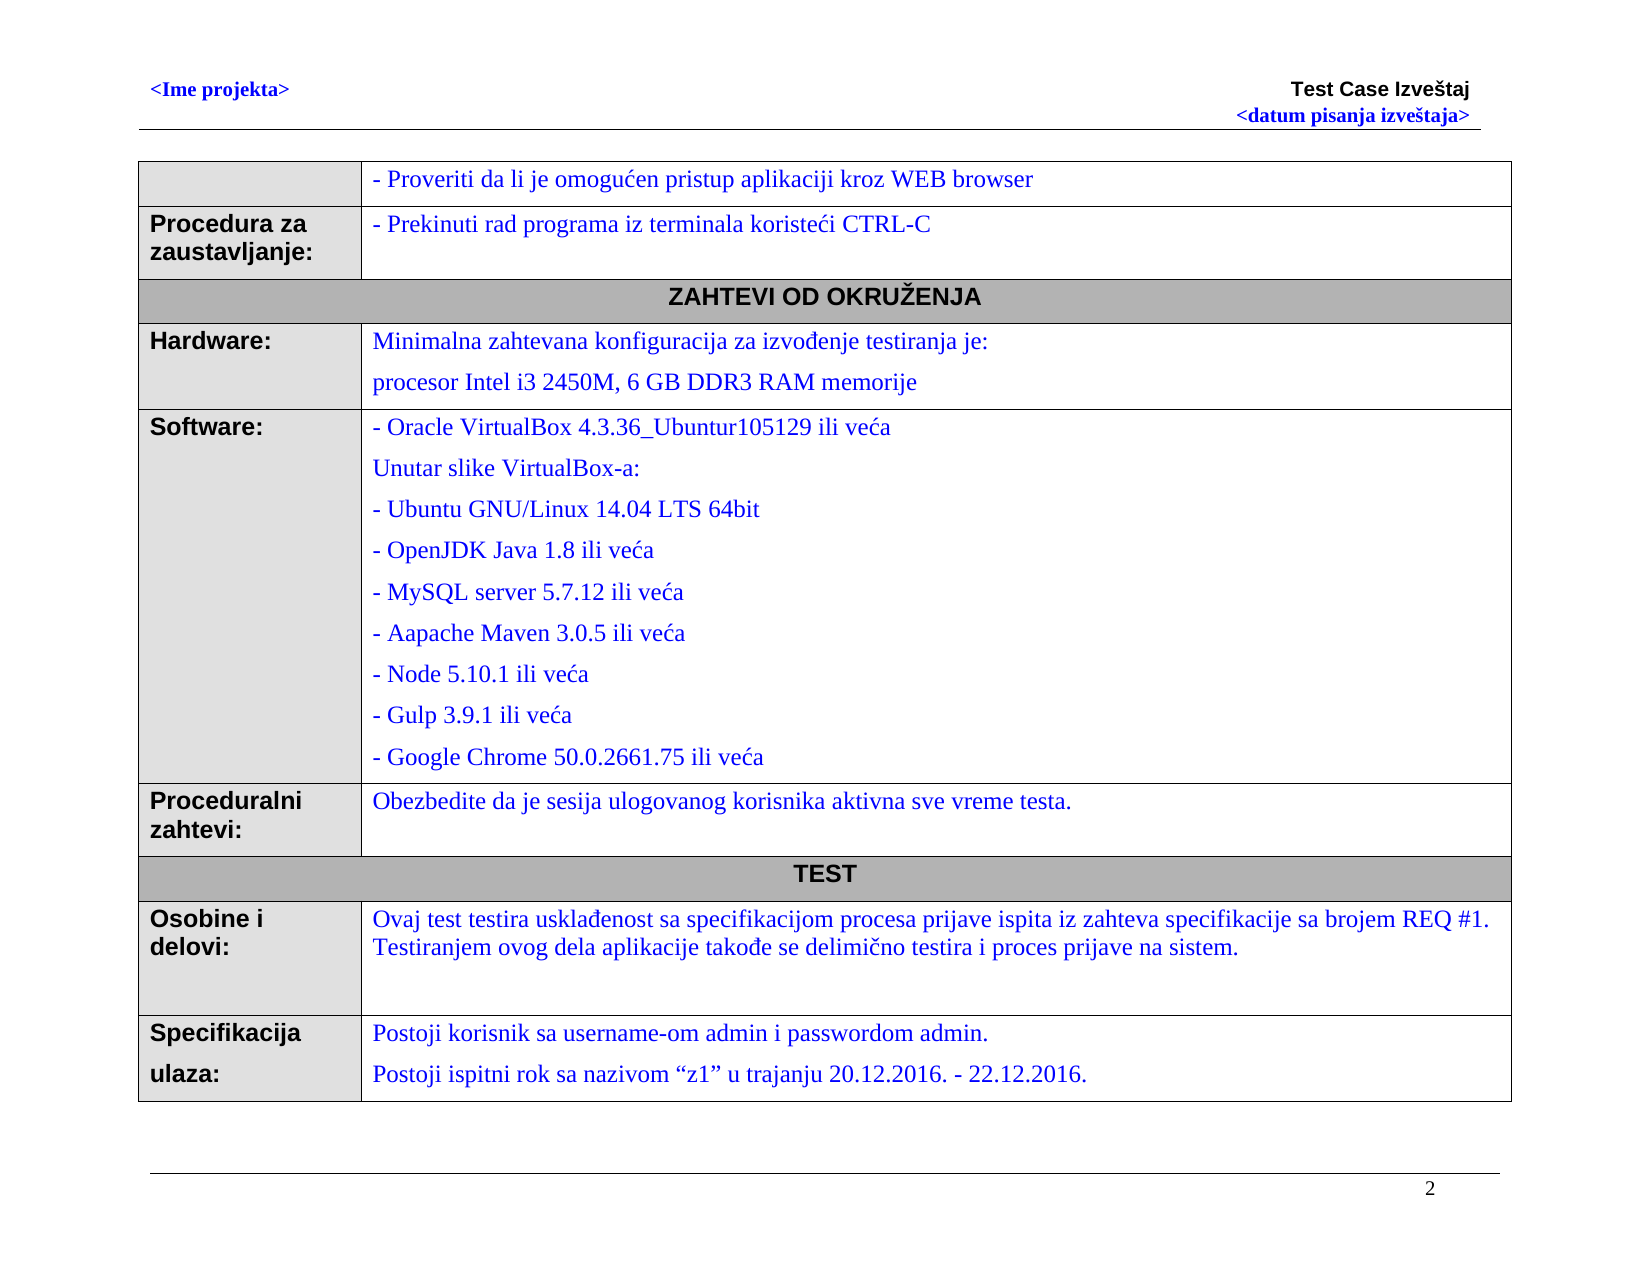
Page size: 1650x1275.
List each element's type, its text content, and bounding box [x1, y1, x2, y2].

table_cell TEST [139, 857, 1511, 901]
table_cell Specifikacija ulaza: [139, 1016, 361, 1101]
table_cell - Prekinuti rad programa iz terminala koristeći CTRL-C [362, 207, 1511, 279]
table_cell Hardware: [139, 324, 361, 409]
table_cell - Proveriti da li je omogućen pristup aplikaciji kroz WEB browser [362, 162, 1511, 206]
table_cell Postoji korisnik sa username-om admin i passwordom admin. Postoji ispitni rok sa nazivom “z1” u trajanju 20.12.2016. - 22.12.2016. [362, 1016, 1511, 1101]
table_cell - Oracle VirtualBox 4.3.36_Ubuntur105129 ili veća Unutar slike VirtualBox-a: - Ubuntu GNU/Linux 14.04 LTS 64bit - OpenJDK Java 1.8 ili veća - MySQL server 5.7.12 ili veća - Aapache Maven 3.0.5 ili veća - Node 5.10.1 ili veća - Gulp 3.9.1 ili veća - Google Chrome 50.0.2661.75 ili veća [362, 410, 1511, 783]
table_cell Software: [139, 410, 361, 783]
table_cell Proceduralni zahtevi: [139, 784, 361, 856]
table_cell Obezbedite da je sesija ulogovanog korisnika aktivna sve vreme testa. [362, 784, 1511, 856]
table_cell [139, 162, 361, 206]
table_cell Ovaj test testira usklađenost sa specifikacijom procesa prijave ispita iz zahteva specifikacije sa brojem REQ #1. Testiranjem ovog dela aplikacije takođe se delimično testira i proces prijave na sistem. [362, 902, 1511, 1015]
table_cell Procedura za zaustavljanje: [139, 207, 361, 279]
table_cell ZAHTEVI OD OKRUŽENJA [139, 280, 1511, 323]
table_cell Minimalna zahtevana konfiguracija za izvođenje testiranja je: procesor Intel i3 2450M, 6 GB DDR3 RAM memorije [362, 324, 1511, 409]
table_cell Osobine i delovi: [139, 902, 361, 1015]
